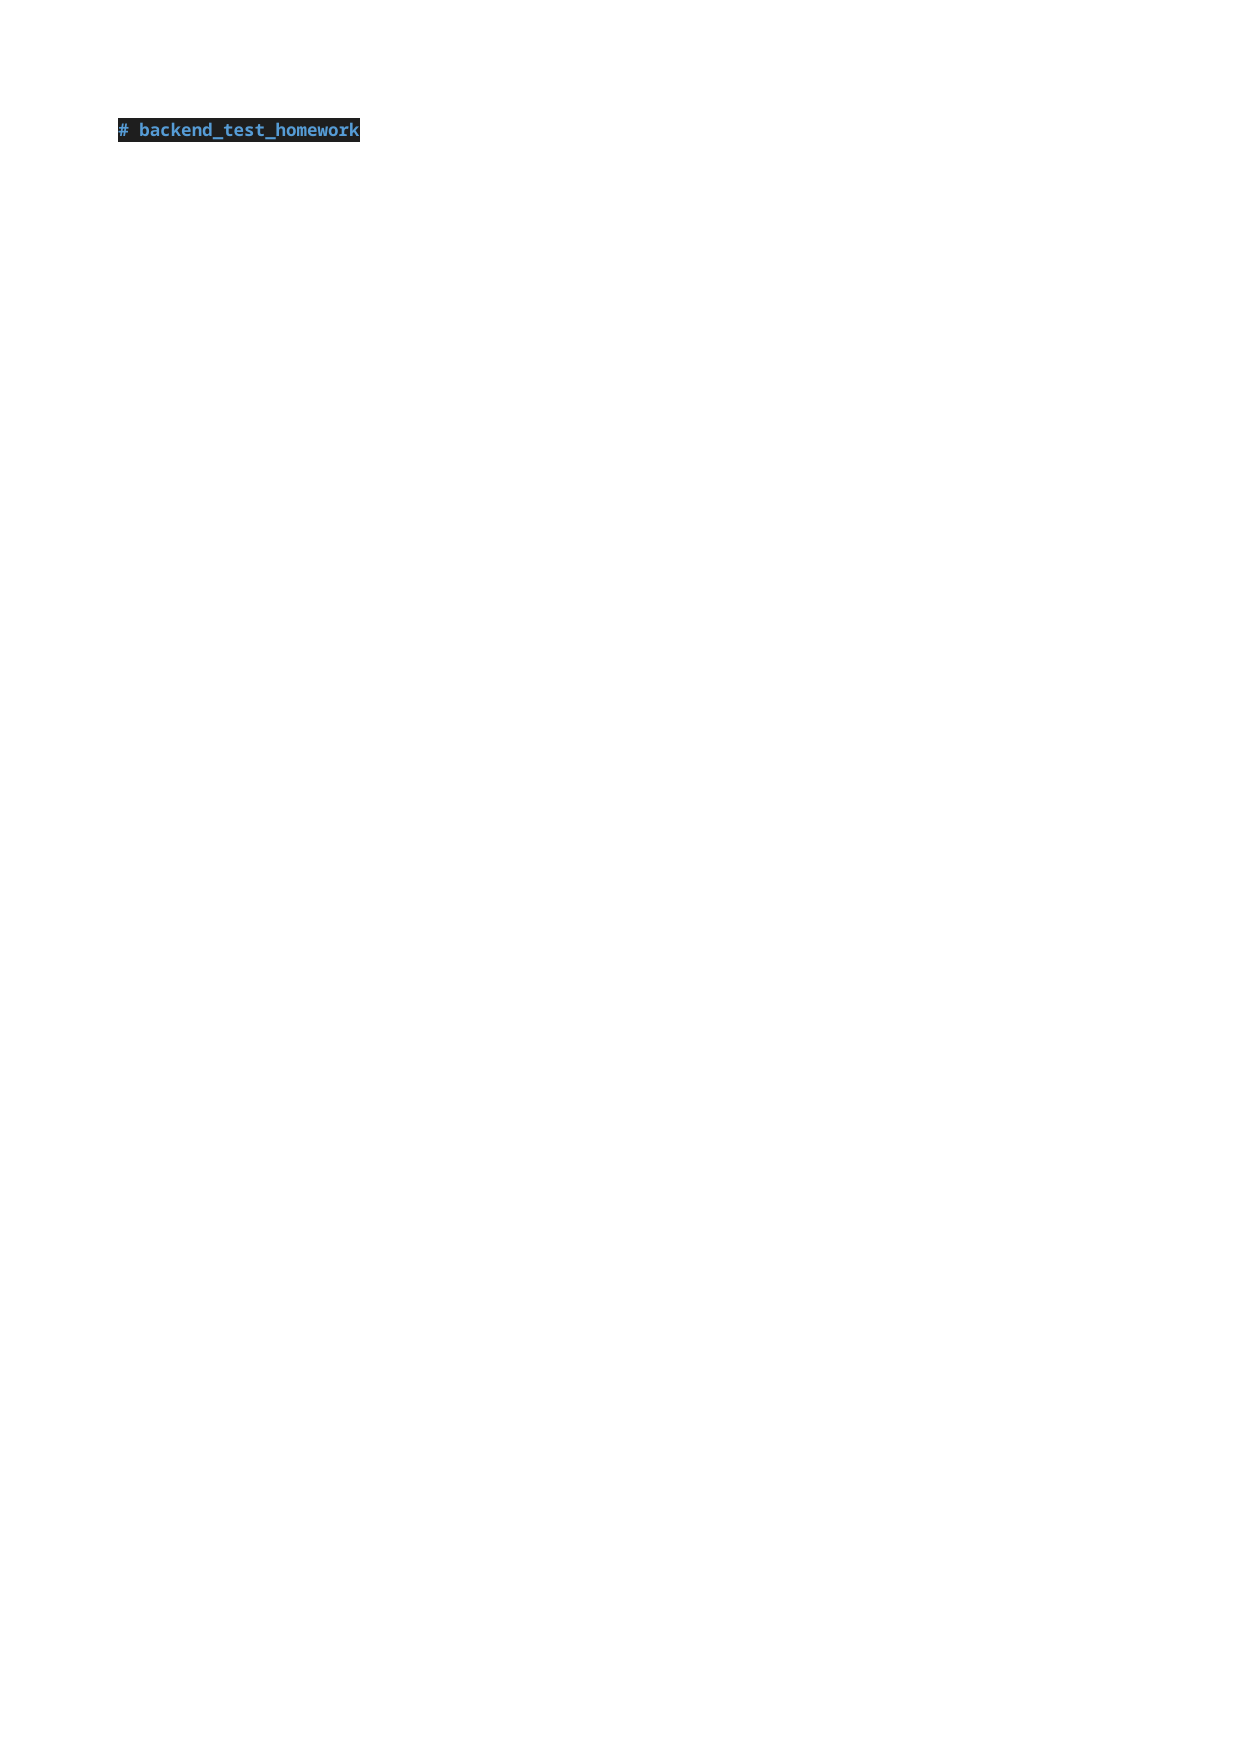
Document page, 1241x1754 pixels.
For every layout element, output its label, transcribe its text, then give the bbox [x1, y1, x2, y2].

text # backend_test_homework [118, 118, 1122, 142]
